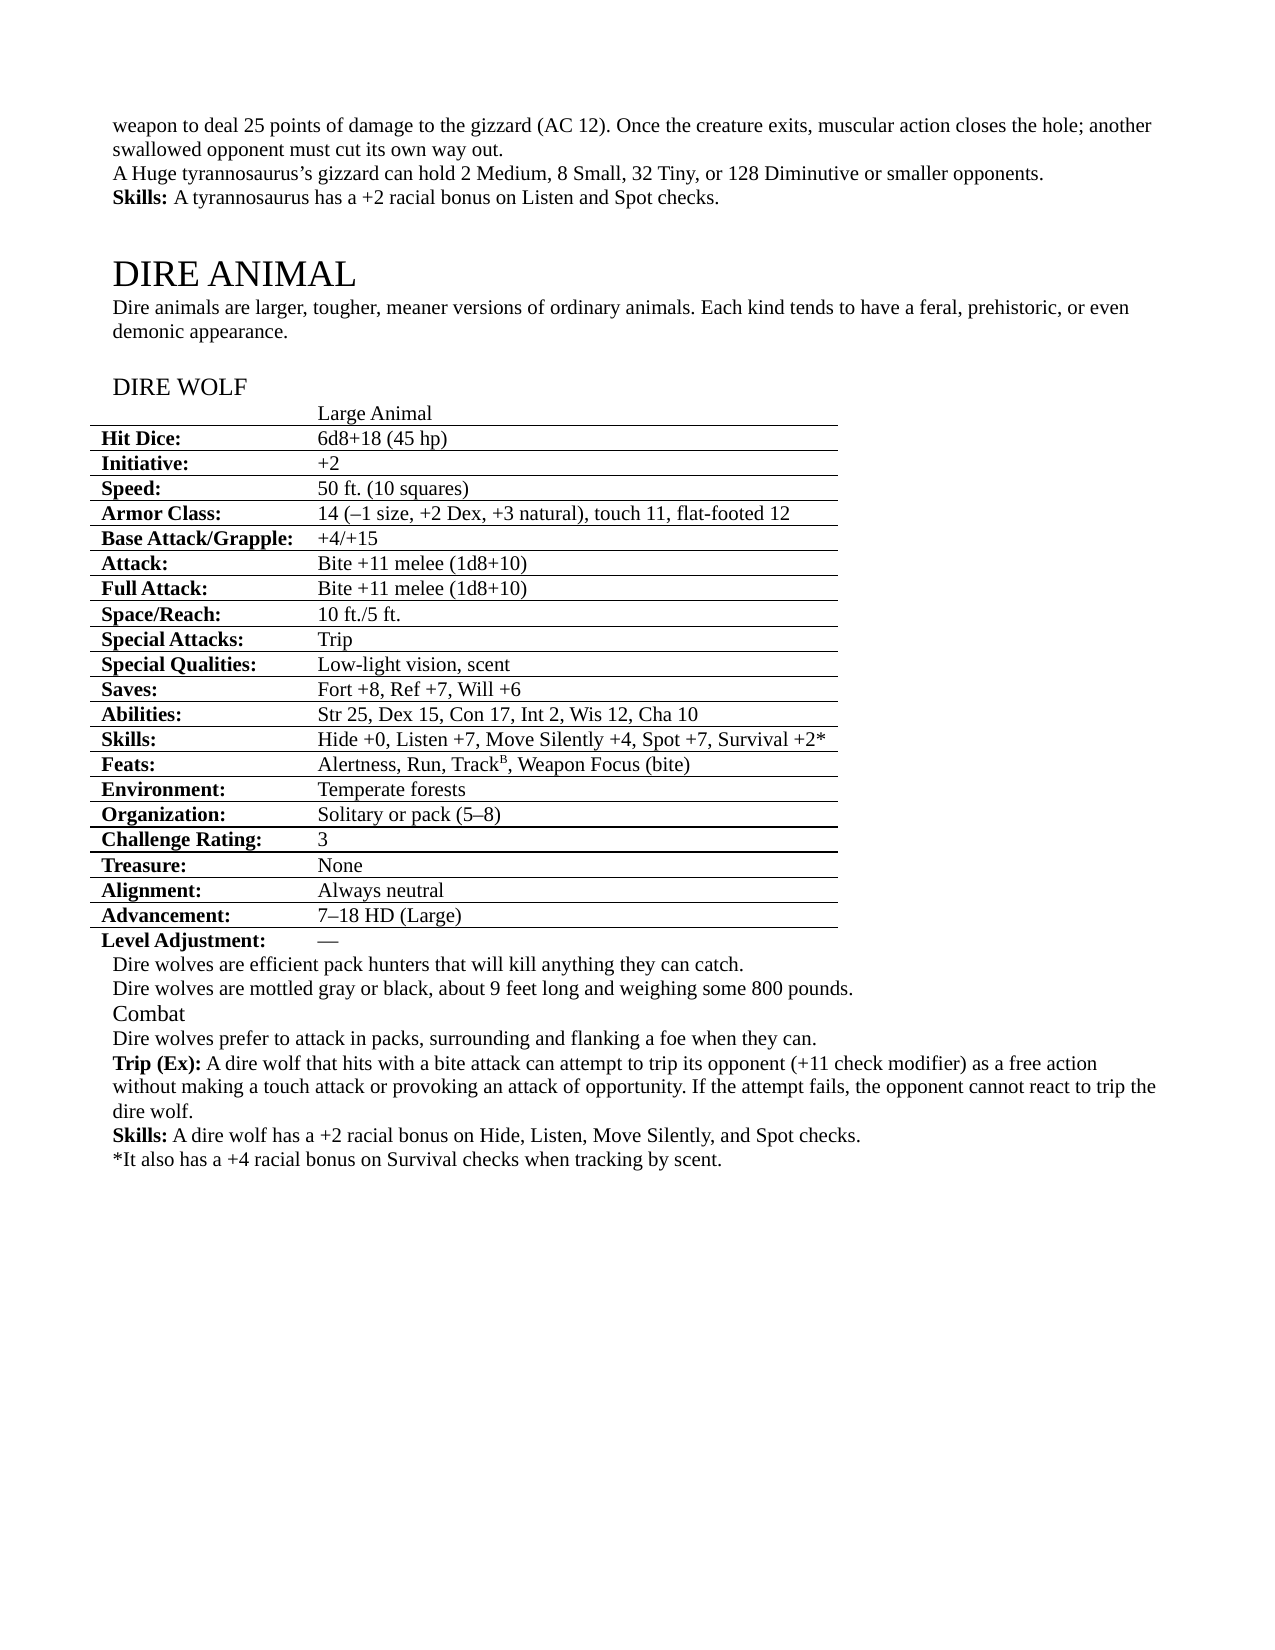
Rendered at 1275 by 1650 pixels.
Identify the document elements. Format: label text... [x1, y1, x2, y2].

table_cell Alertness, Run, TrackB, Weapon Focus (bite) [306, 752, 838, 776]
text Dire animals are larger, tougher, meaner versions of ordinary animals. Each kind tends to have a feral, prehistoric, or even demonic appearance. [112, 295, 1162, 343]
table_cell Base Attack/Grapple: [90, 526, 306, 550]
text Dire wolves are efficient pack hunters that will kill anything they can catch. [112, 952, 1162, 976]
table_cell Bite +11 melee (1d8+10) [306, 576, 838, 600]
table_cell Hide +0, Listen +7, Move Silently +4, Spot +7, Survival +2* [306, 727, 838, 751]
table_cell Solitary or pack (5–8) [306, 802, 838, 826]
table_cell Bite +11 melee (1d8+10) [306, 551, 838, 575]
text *It also has a +4 racial bonus on Survival checks when tracking by scent. [112, 1147, 1162, 1171]
text DIRE ANIMAL [112, 252, 1162, 295]
table_cell Abilities: [90, 702, 306, 726]
table_cell Armor Class: [90, 501, 306, 525]
table_cell Skills: [90, 727, 306, 751]
table_cell Advancement: [90, 903, 306, 927]
table_cell 3 [306, 828, 838, 851]
table_cell Speed: [90, 476, 306, 500]
table_cell Always neutral [306, 878, 838, 902]
table_cell Saves: [90, 677, 306, 701]
table_cell Special Qualities: [90, 652, 306, 676]
table_cell Temperate forests [306, 777, 838, 801]
text weapon to deal 25 points of damage to the gizzard (AC 12). Once the creature exits, muscular action closes the hole; another swallowed opponent must cut its own way out. [112, 112, 1162, 161]
text A Huge tyrannosaurus’s gizzard can hold 2 Medium, 8 Small, 32 Tiny, or 128 Diminutive or smaller opponents. [112, 161, 1162, 185]
text Combat [112, 1000, 1162, 1026]
table_cell Attack: [90, 551, 306, 575]
table_cell Str 25, Dex 15, Con 17, Int 2, Wis 12, Cha 10 [306, 702, 838, 726]
table_cell 50 ft. (10 squares) [306, 476, 838, 500]
table_cell 14 (–1 size, +2 Dex, +3 natural), touch 11, flat-footed 12 [306, 501, 838, 525]
table_cell — [306, 928, 838, 952]
table_cell +4/+15 [306, 526, 838, 550]
table_header [90, 401, 306, 425]
table_cell +2 [306, 451, 838, 475]
table_cell Space/Reach: [90, 601, 306, 626]
table_cell Treasure: [90, 853, 306, 877]
table_cell 7–18 HD (Large) [306, 903, 838, 927]
table_cell Alignment: [90, 878, 306, 902]
table_cell None [306, 853, 838, 877]
table_cell Special Attacks: [90, 627, 306, 651]
table_cell Hit Dice: [90, 426, 306, 450]
table_header Large Animal [306, 401, 838, 425]
table_cell 6d8+18 (45 hp) [306, 426, 838, 450]
text DIRE WOLF [112, 372, 1162, 401]
table_cell 10 ft./5 ft. [306, 601, 838, 626]
text Trip (Ex): A dire wolf that hits with a bite attack can attempt to trip its opponent (+11 check modifier) as a free action without making a touch attack or provoking an attack of opportunity. If the attempt fails, the opponent cannot react to trip the dire wolf. [112, 1050, 1162, 1123]
text Skills: A dire wolf has a +2 racial bonus on Hide, Listen, Move Silently, and Spot checks. [112, 1123, 1162, 1147]
table_cell Fort +8, Ref +7, Will +6 [306, 677, 838, 701]
table_cell Low-light vision, scent [306, 652, 838, 676]
table_cell Feats: [90, 752, 306, 776]
table_cell Challenge Rating: [90, 828, 306, 851]
text Skills: A tyrannosaurus has a +2 racial bonus on Listen and Spot checks. [112, 185, 1162, 209]
table_cell Initiative: [90, 451, 306, 475]
table_cell Full Attack: [90, 576, 306, 600]
table_cell Trip [306, 627, 838, 651]
table_cell Level Adjustment: [90, 928, 306, 952]
table_cell Organization: [90, 802, 306, 826]
text Dire wolves prefer to attack in packs, surrounding and flanking a foe when they can. [112, 1026, 1162, 1050]
text Dire wolves are mottled gray or black, about 9 feet long and weighing some 800 pounds. [112, 976, 1162, 1000]
table_cell Environment: [90, 777, 306, 801]
